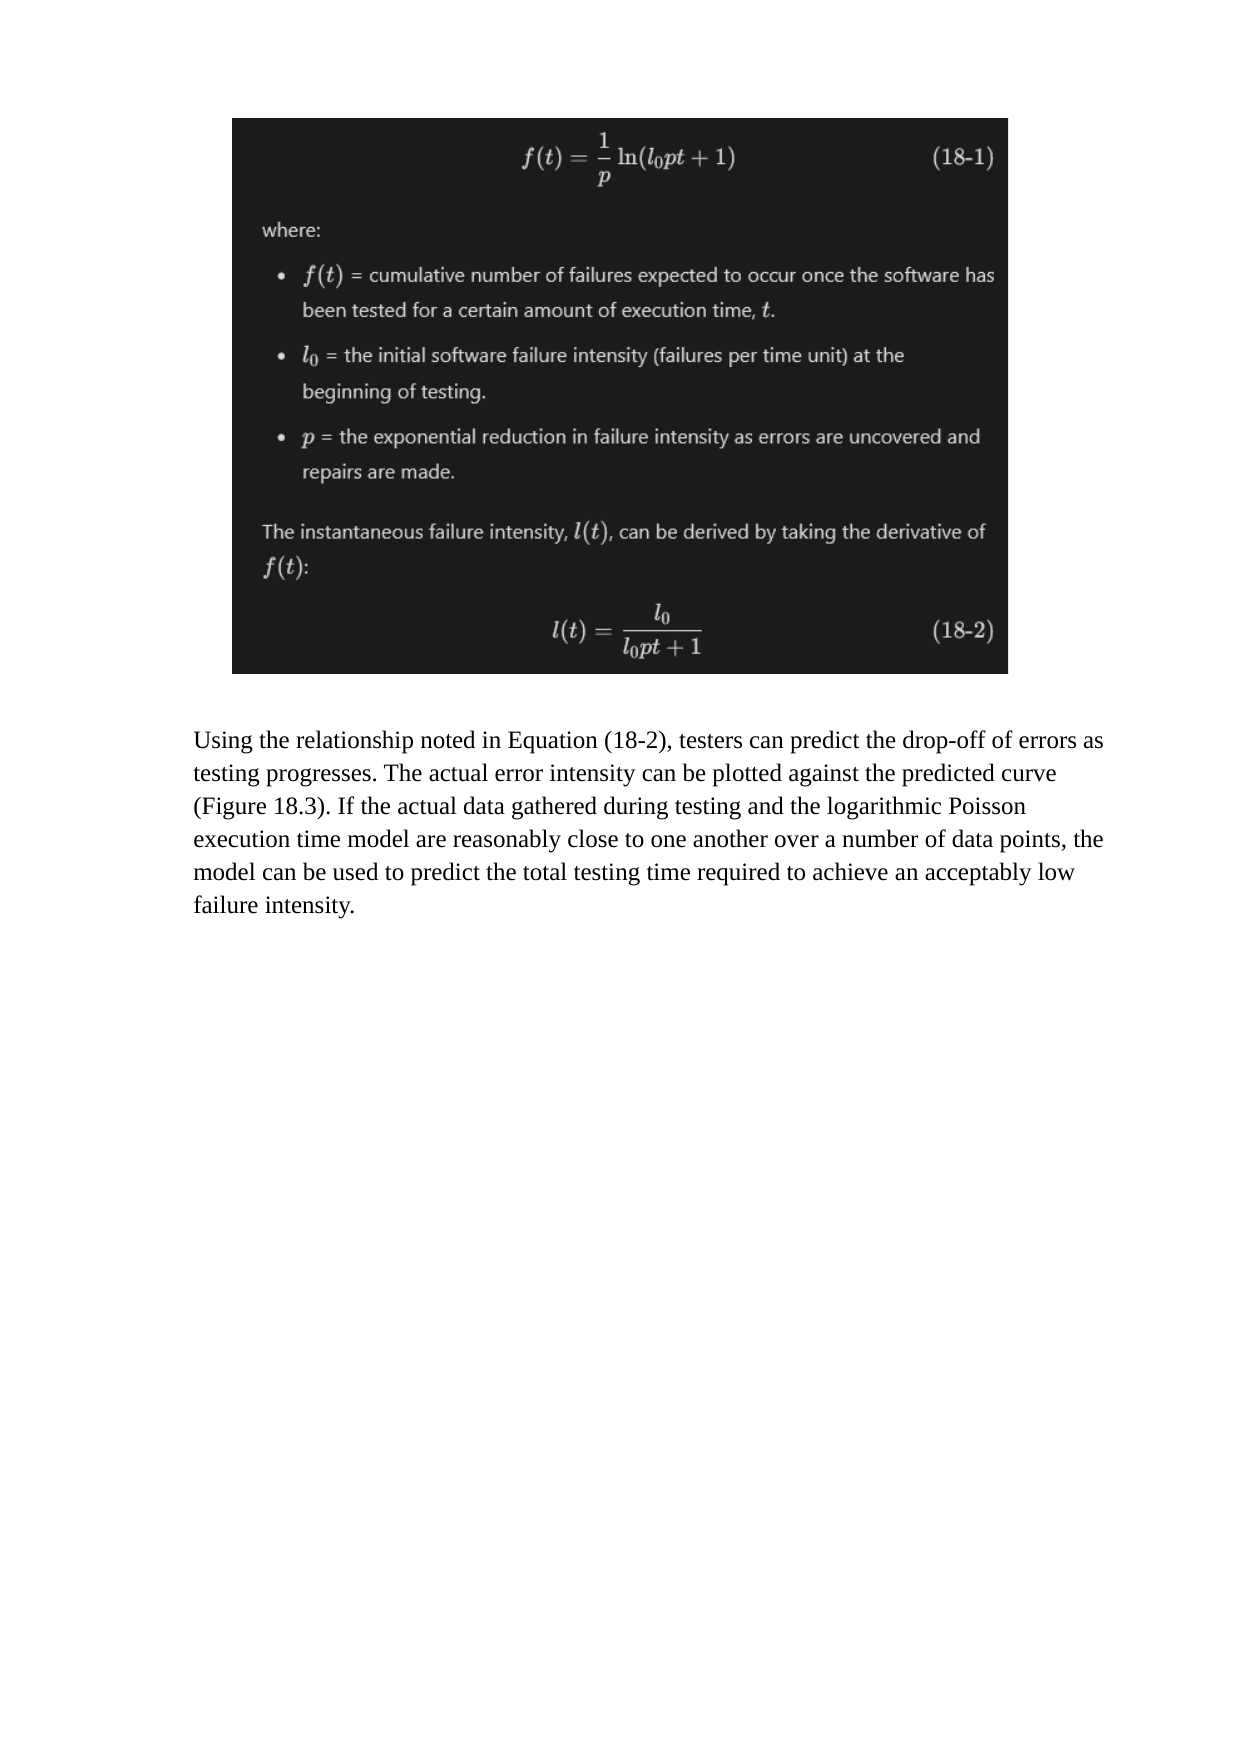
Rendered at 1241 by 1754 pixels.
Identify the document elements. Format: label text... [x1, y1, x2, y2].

picture [232, 118, 1009, 674]
list Using the relationship noted in Equation (18-2), testers can predict the drop-off of errors as testing progresses. The actual error intensity can be plotted against the predicted curve (Figure 18.3). If the actual data gathered during testing and the logarithmic Poisson execution time model are reasonably close to one another over a number of data points, the model can be used to predict the total testing time required to achieve an acceptably low failure intensity. [156, 725, 1122, 919]
